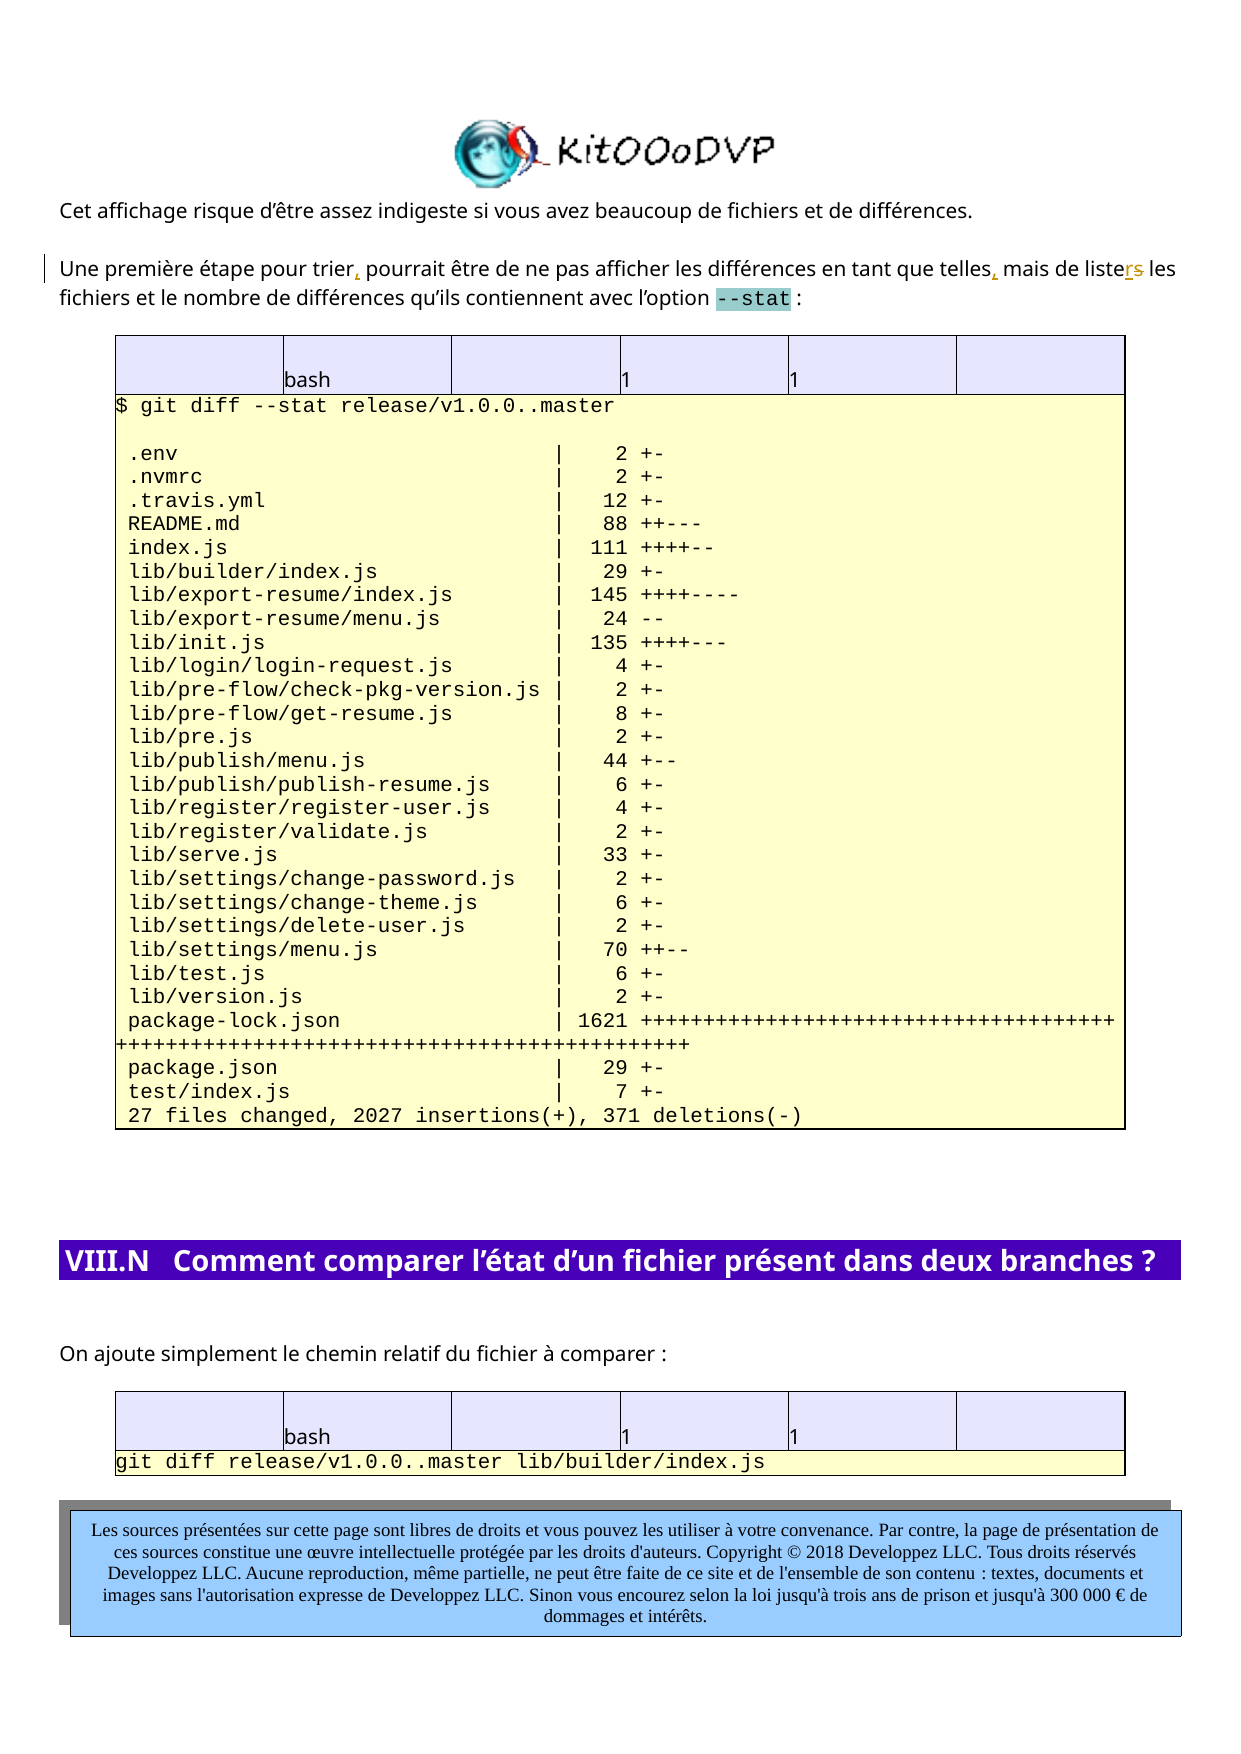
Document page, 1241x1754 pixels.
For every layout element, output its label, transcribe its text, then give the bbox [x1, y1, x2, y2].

text Cet affichage risque d’être assez indigeste si vous avez beaucoup de fichiers et de différences. [59, 196, 1181, 225]
table_header 1 [621, 1392, 788, 1450]
table_header bash [284, 1392, 451, 1450]
text Une première étape pour trier, pourrait être de ne pas afficher les différences en tant que telles, mais de lister les fichiers et le nombre de différences qu’ils contiennent avec l’option --stat : [59, 254, 1181, 311]
subtitle Comment comparer l’état d’un fichier présent dans deux branches ? [59, 1240, 1181, 1280]
table_header bash [284, 336, 451, 394]
table_header [957, 336, 1124, 394]
table_header [957, 1392, 1124, 1450]
table_header 1 [789, 1392, 956, 1450]
table_header 1 [789, 336, 956, 394]
table_header [116, 336, 283, 394]
table_header [452, 1392, 620, 1450]
table_header [452, 336, 620, 394]
table_header [116, 1392, 283, 1450]
text On ajoute simplement le chemin relatif du fichier à comparer : [59, 1339, 1181, 1367]
table_header 1 [621, 336, 788, 394]
picture [453, 118, 781, 191]
